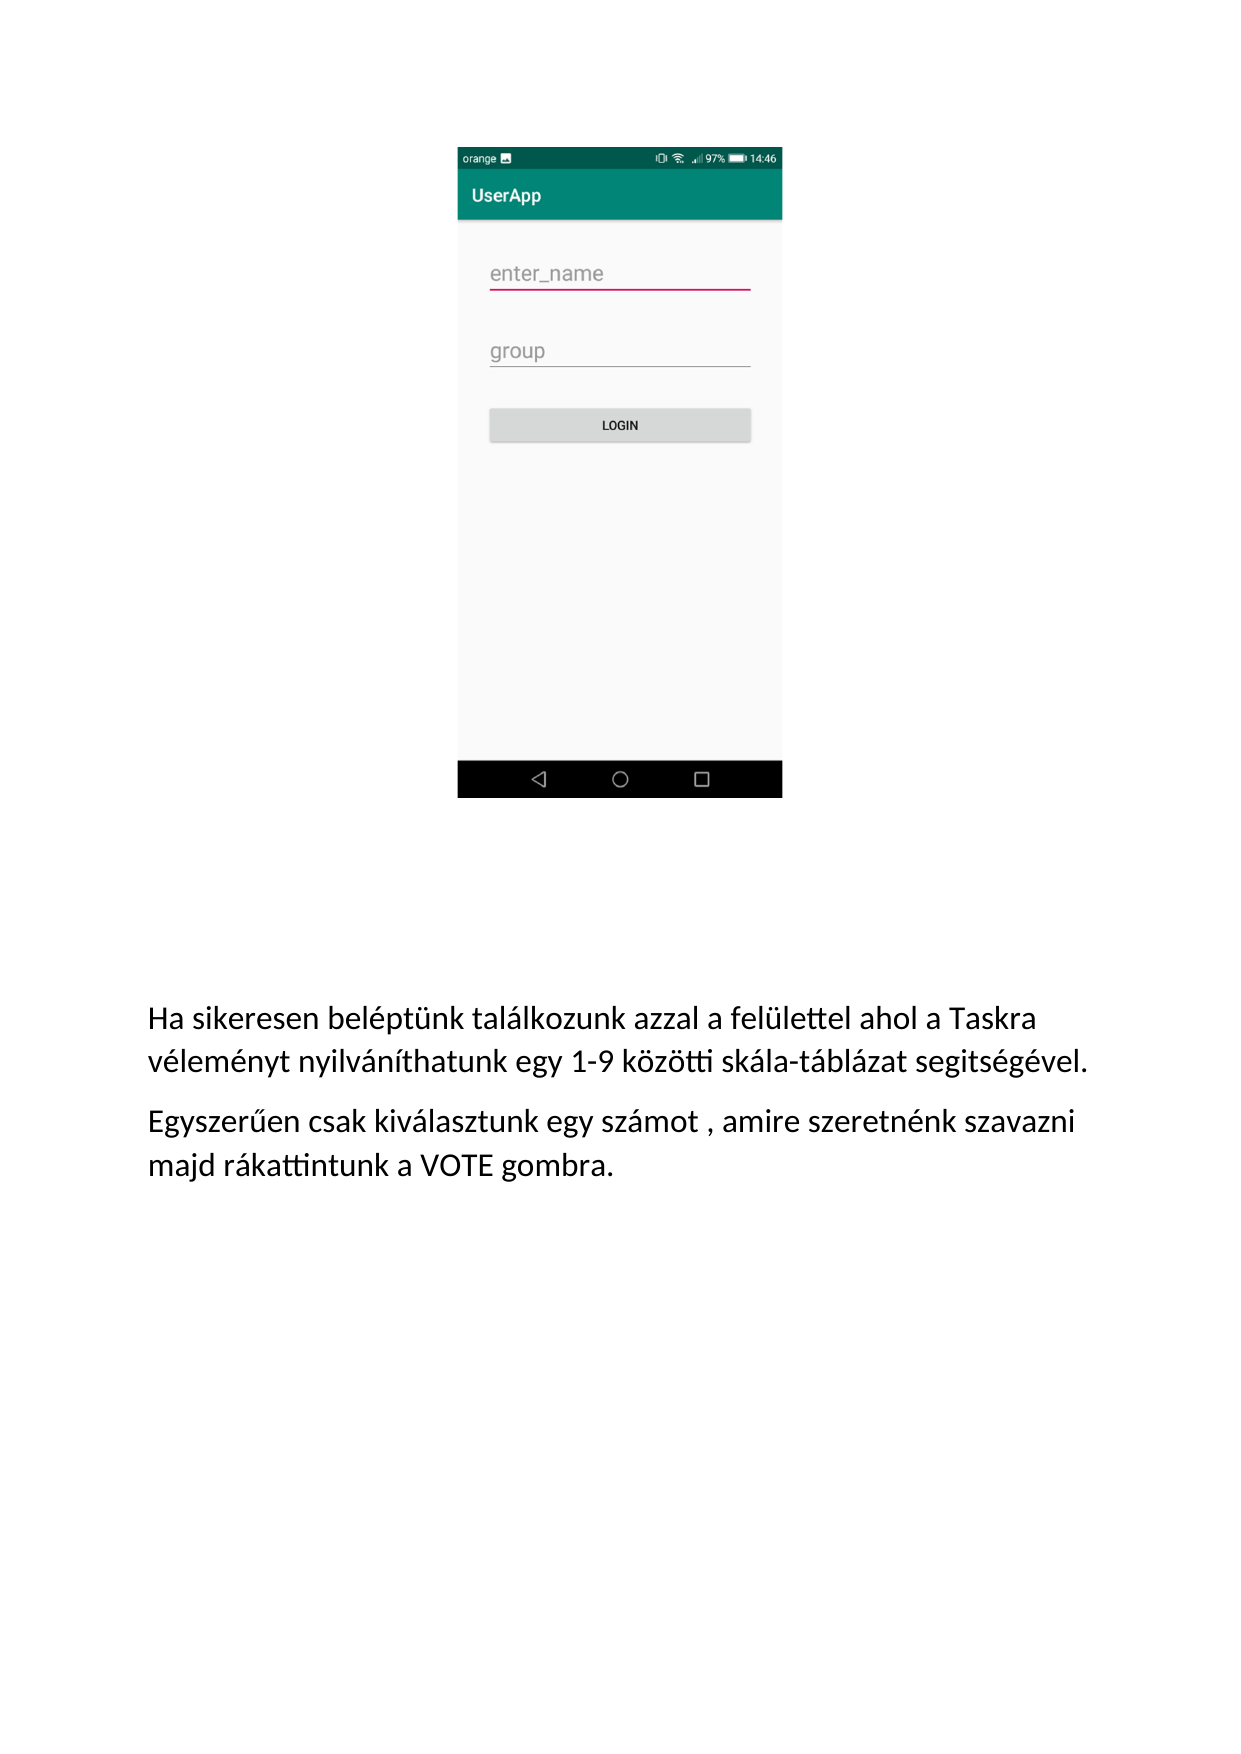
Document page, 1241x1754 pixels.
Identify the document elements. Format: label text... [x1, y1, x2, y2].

text Ha sikeresen beléptünk találkozunk azzal a felülettel ahol a Taskra véleményt nyilváníthatunk egy 1-9 közötti skála-táblázat segitségével. [148, 997, 1093, 1081]
text Egyszerűen csak kiválasztunk egy számot , amire szeretnénk szavazni majd rákattintunk a VOTE gombra. [148, 1101, 1093, 1185]
